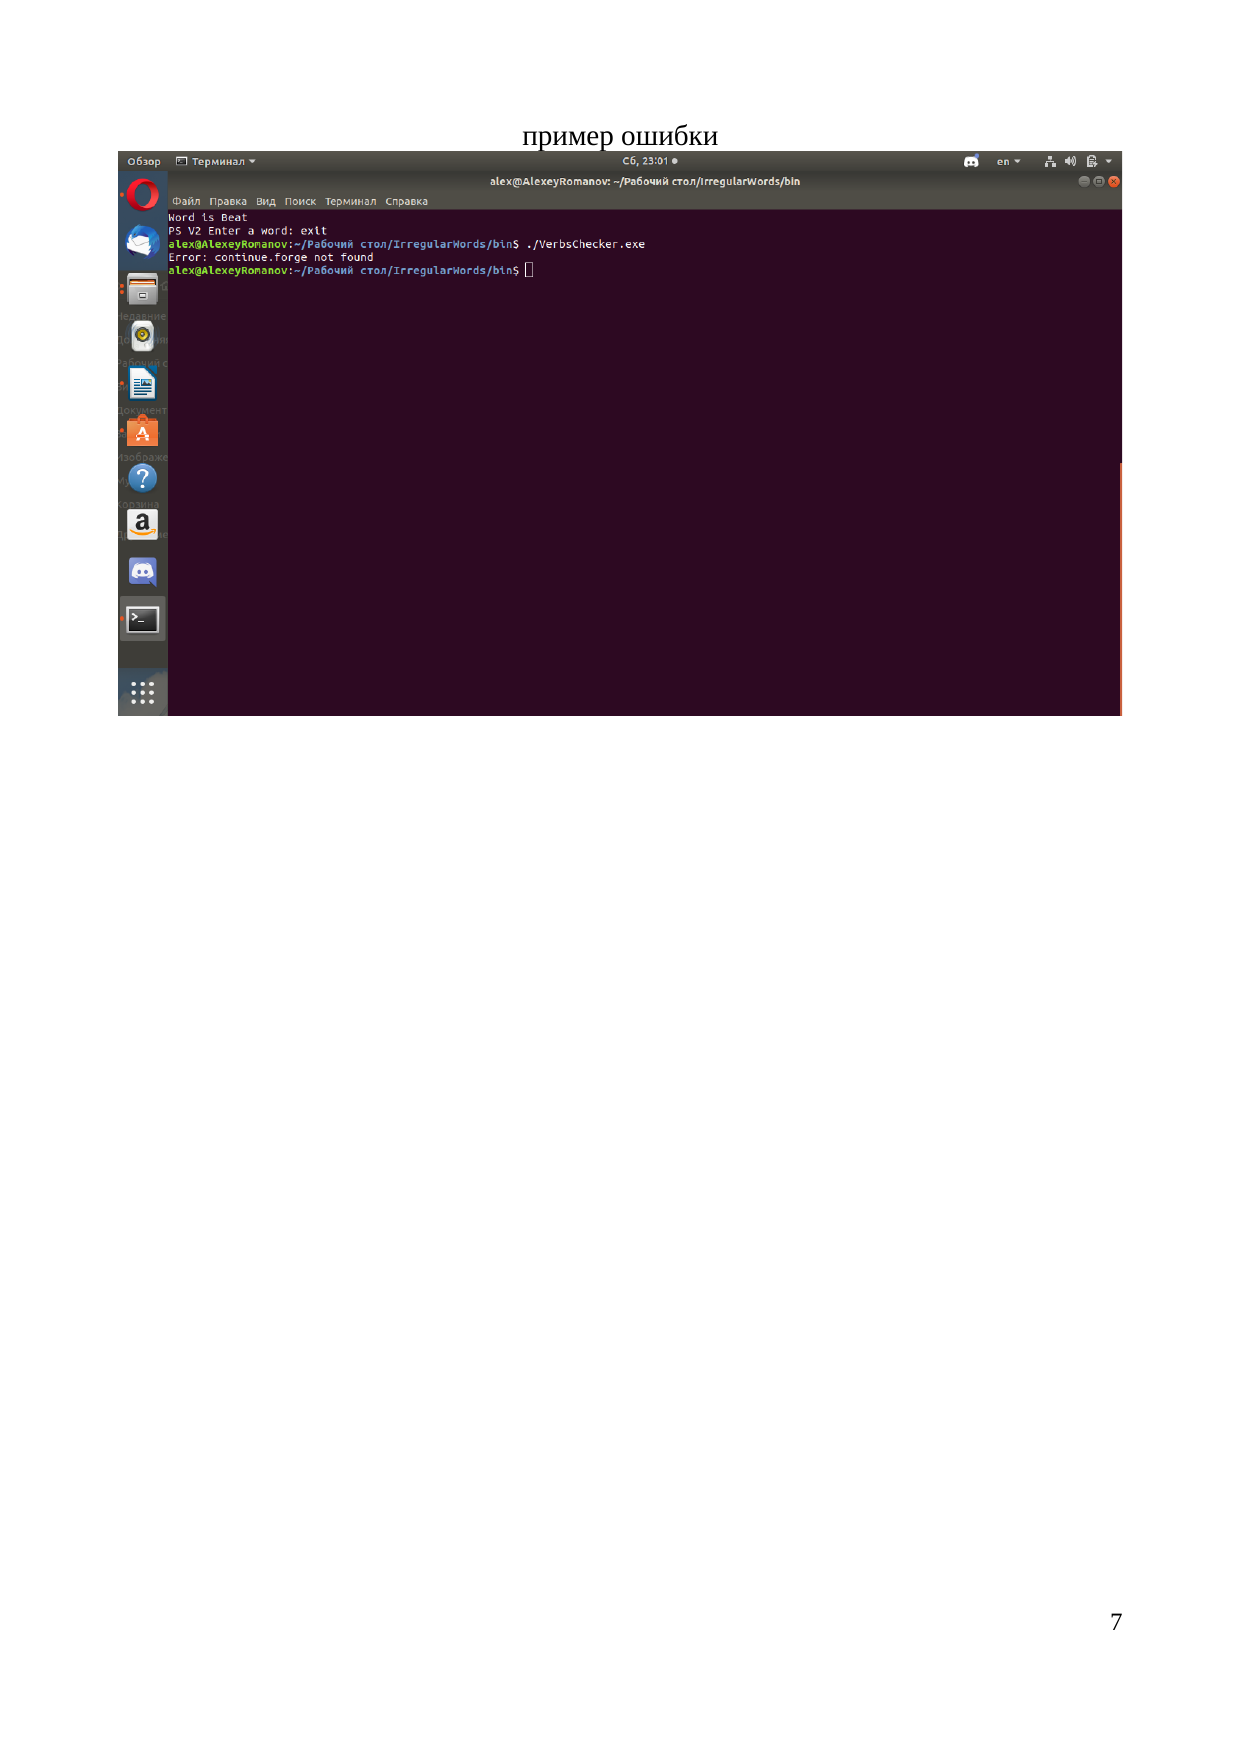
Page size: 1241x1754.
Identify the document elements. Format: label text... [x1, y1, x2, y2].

picture [118, 151, 1123, 716]
text пример ошибки [118, 118, 1122, 151]
